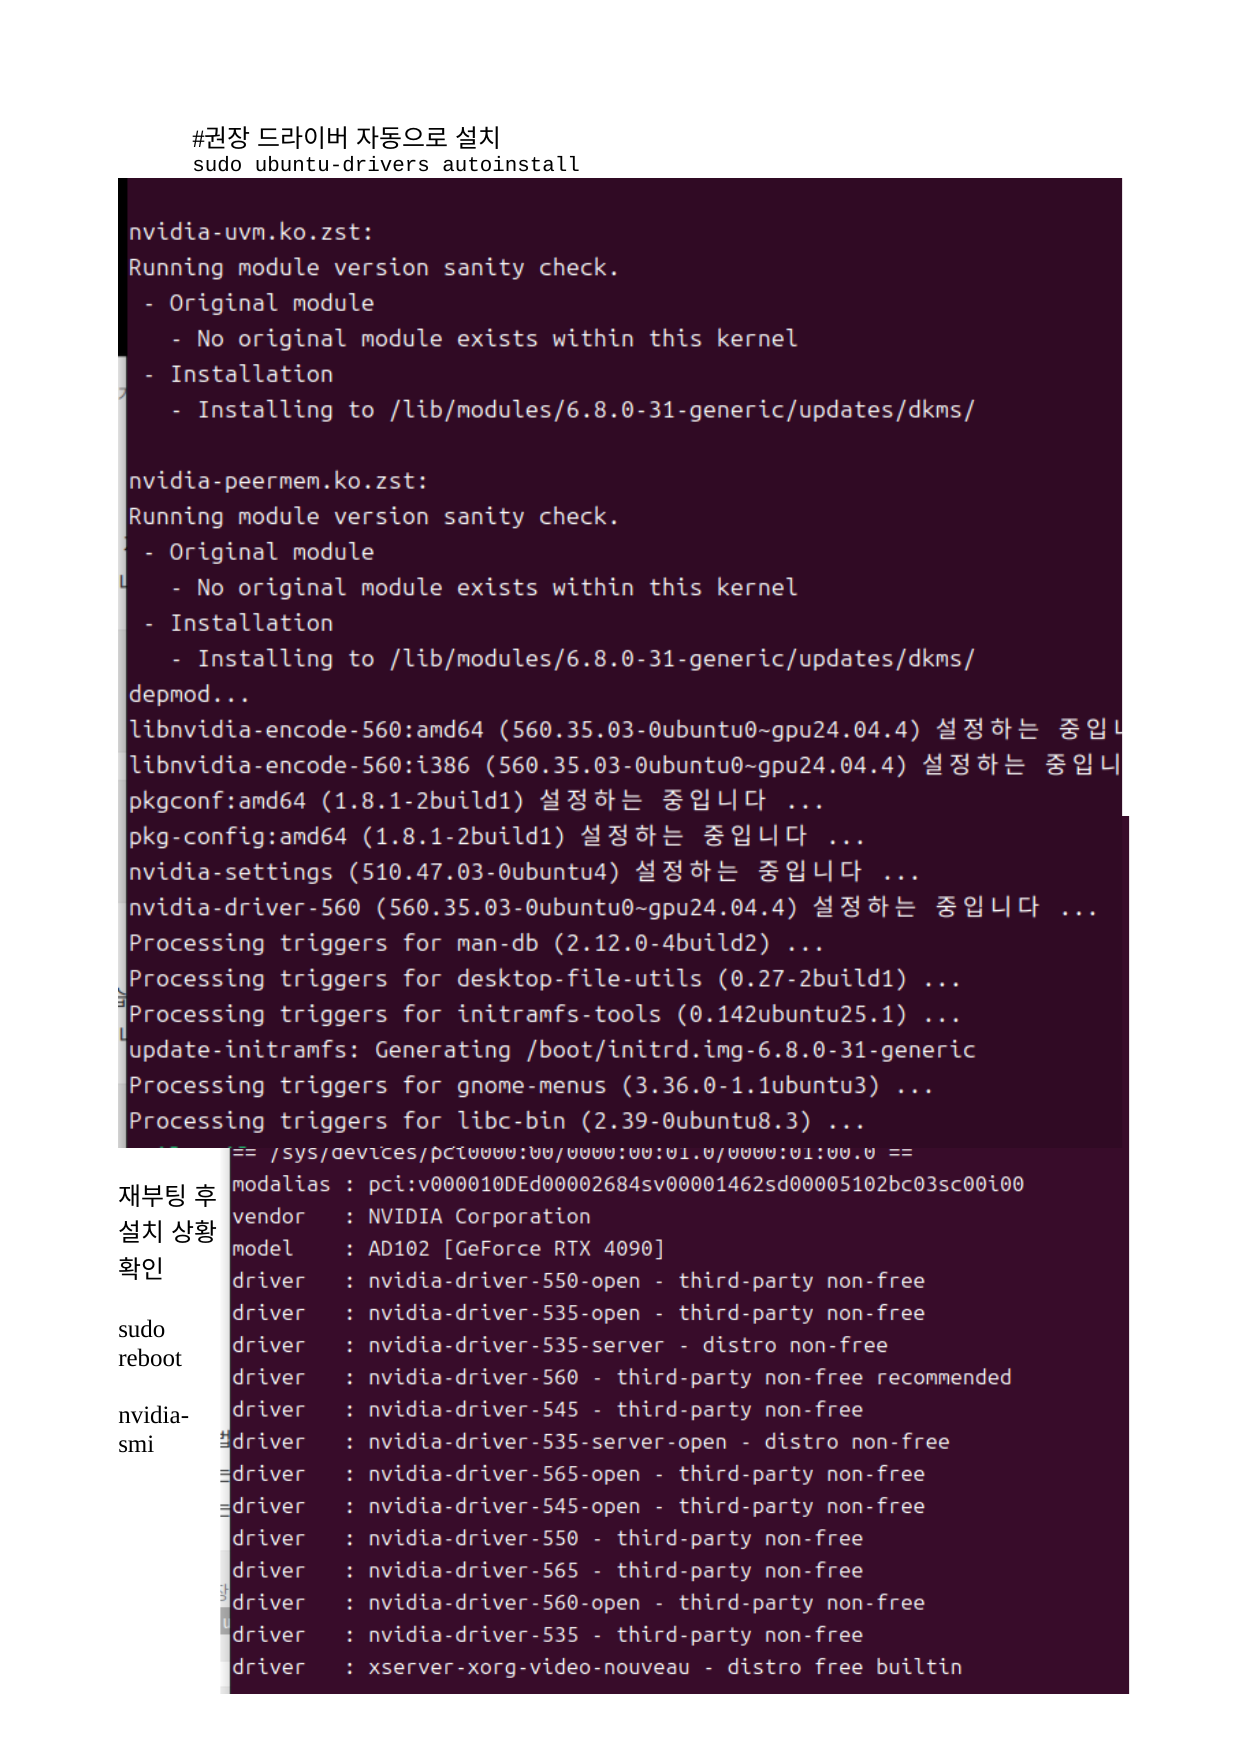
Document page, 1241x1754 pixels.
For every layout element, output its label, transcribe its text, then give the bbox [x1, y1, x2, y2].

text sudo reboot [118, 1285, 220, 1372]
picture [118, 178, 1130, 1694]
text sudo ubuntu-drivers autoinstall [118, 154, 1122, 178]
text #권장 드라이버 자동으로 설치 [118, 118, 1122, 154]
text 재부팅 후 설치 상황 확인 [118, 1148, 220, 1285]
text nvidia-smi [118, 1372, 220, 1458]
